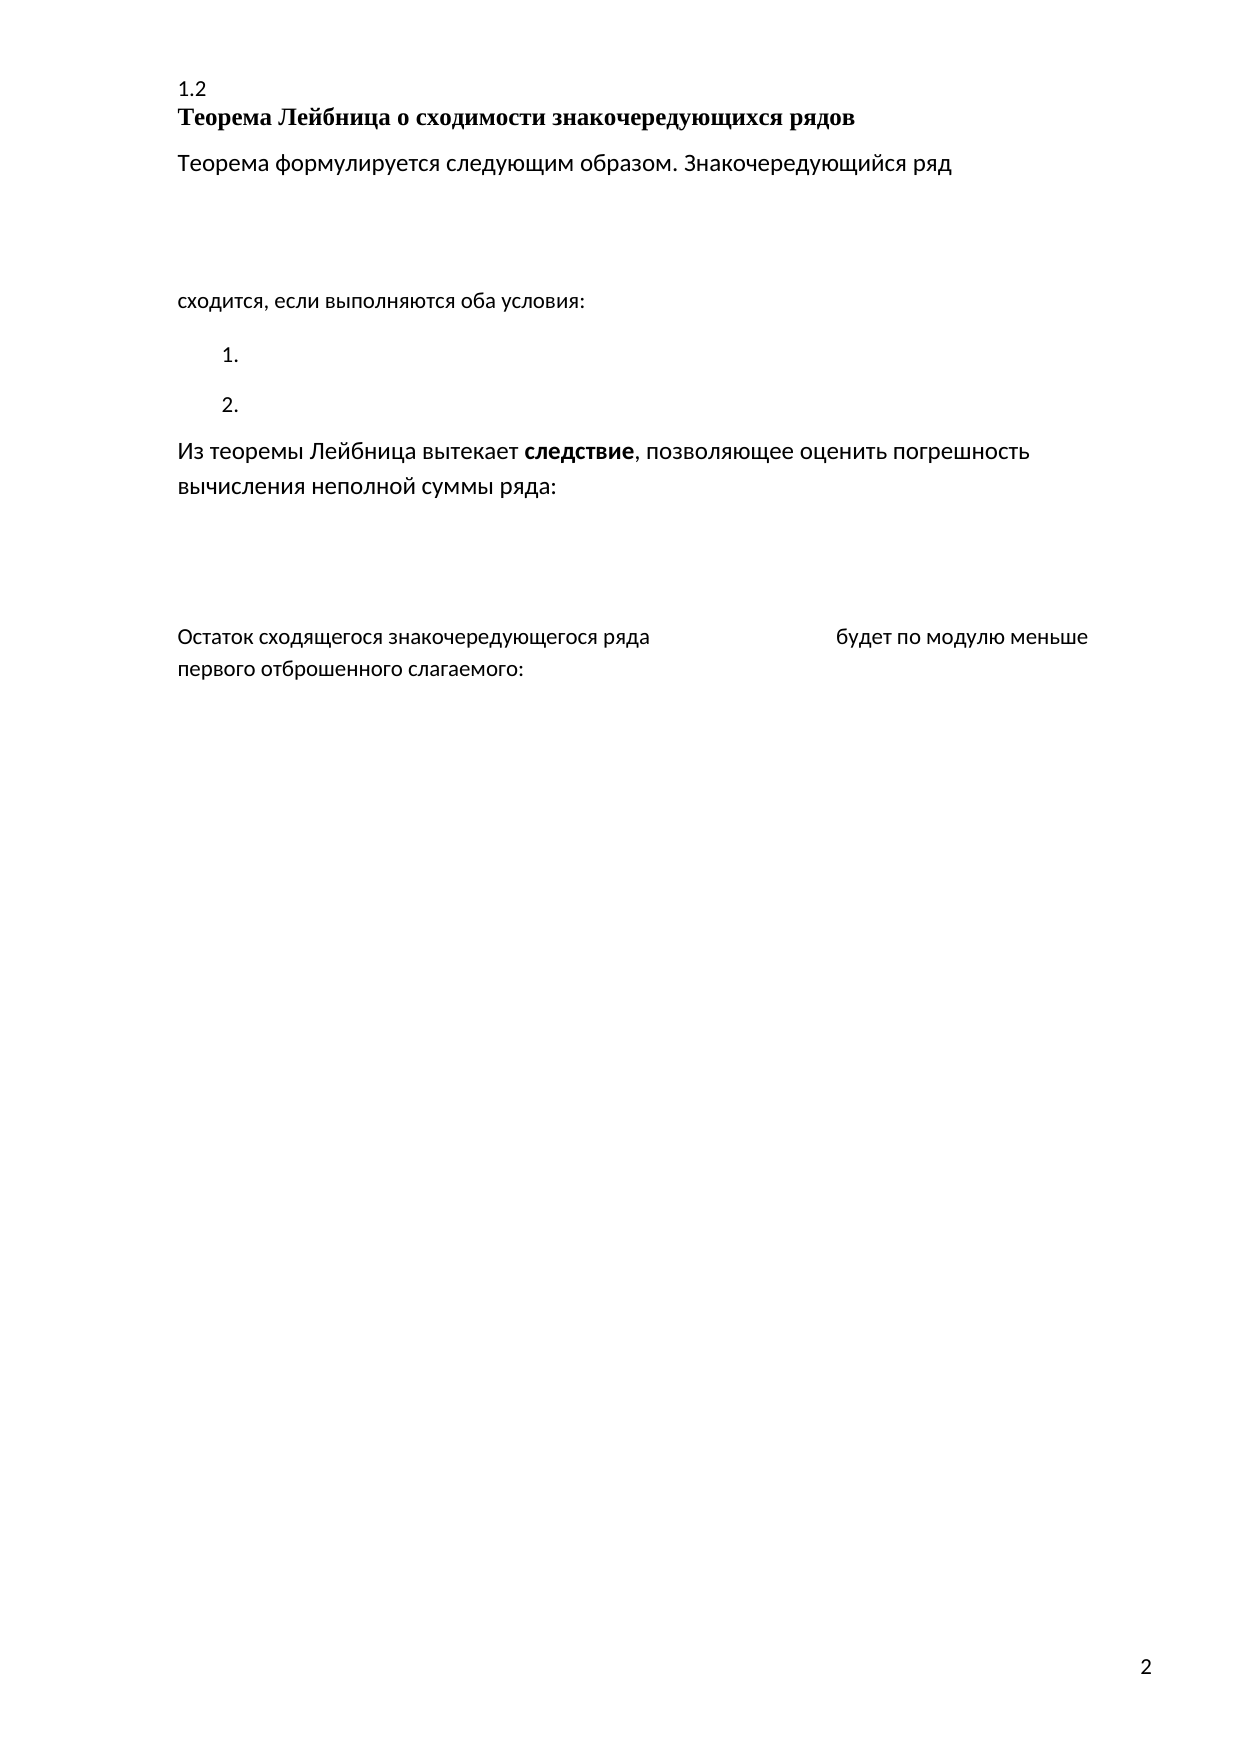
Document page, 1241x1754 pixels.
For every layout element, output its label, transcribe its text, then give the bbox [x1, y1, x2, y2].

text Из теоремы Лейбница вытекает следствие, позволяющее оценить погрешность вычисления неполной суммы ряда: [177, 435, 1152, 501]
text Теорема формулируется следующим образом. Знакочередующийся ряд [177, 147, 1152, 178]
text сходится, если выполняются оба условия: [177, 286, 1152, 314]
subtitle Теорема Лейбница о сходимости знакочередующихся рядов [177, 102, 1152, 131]
text Остаток сходящегося знакочередующегося ряда будет по модулю меньше первого отброшенного слагаемого: [177, 618, 1152, 682]
